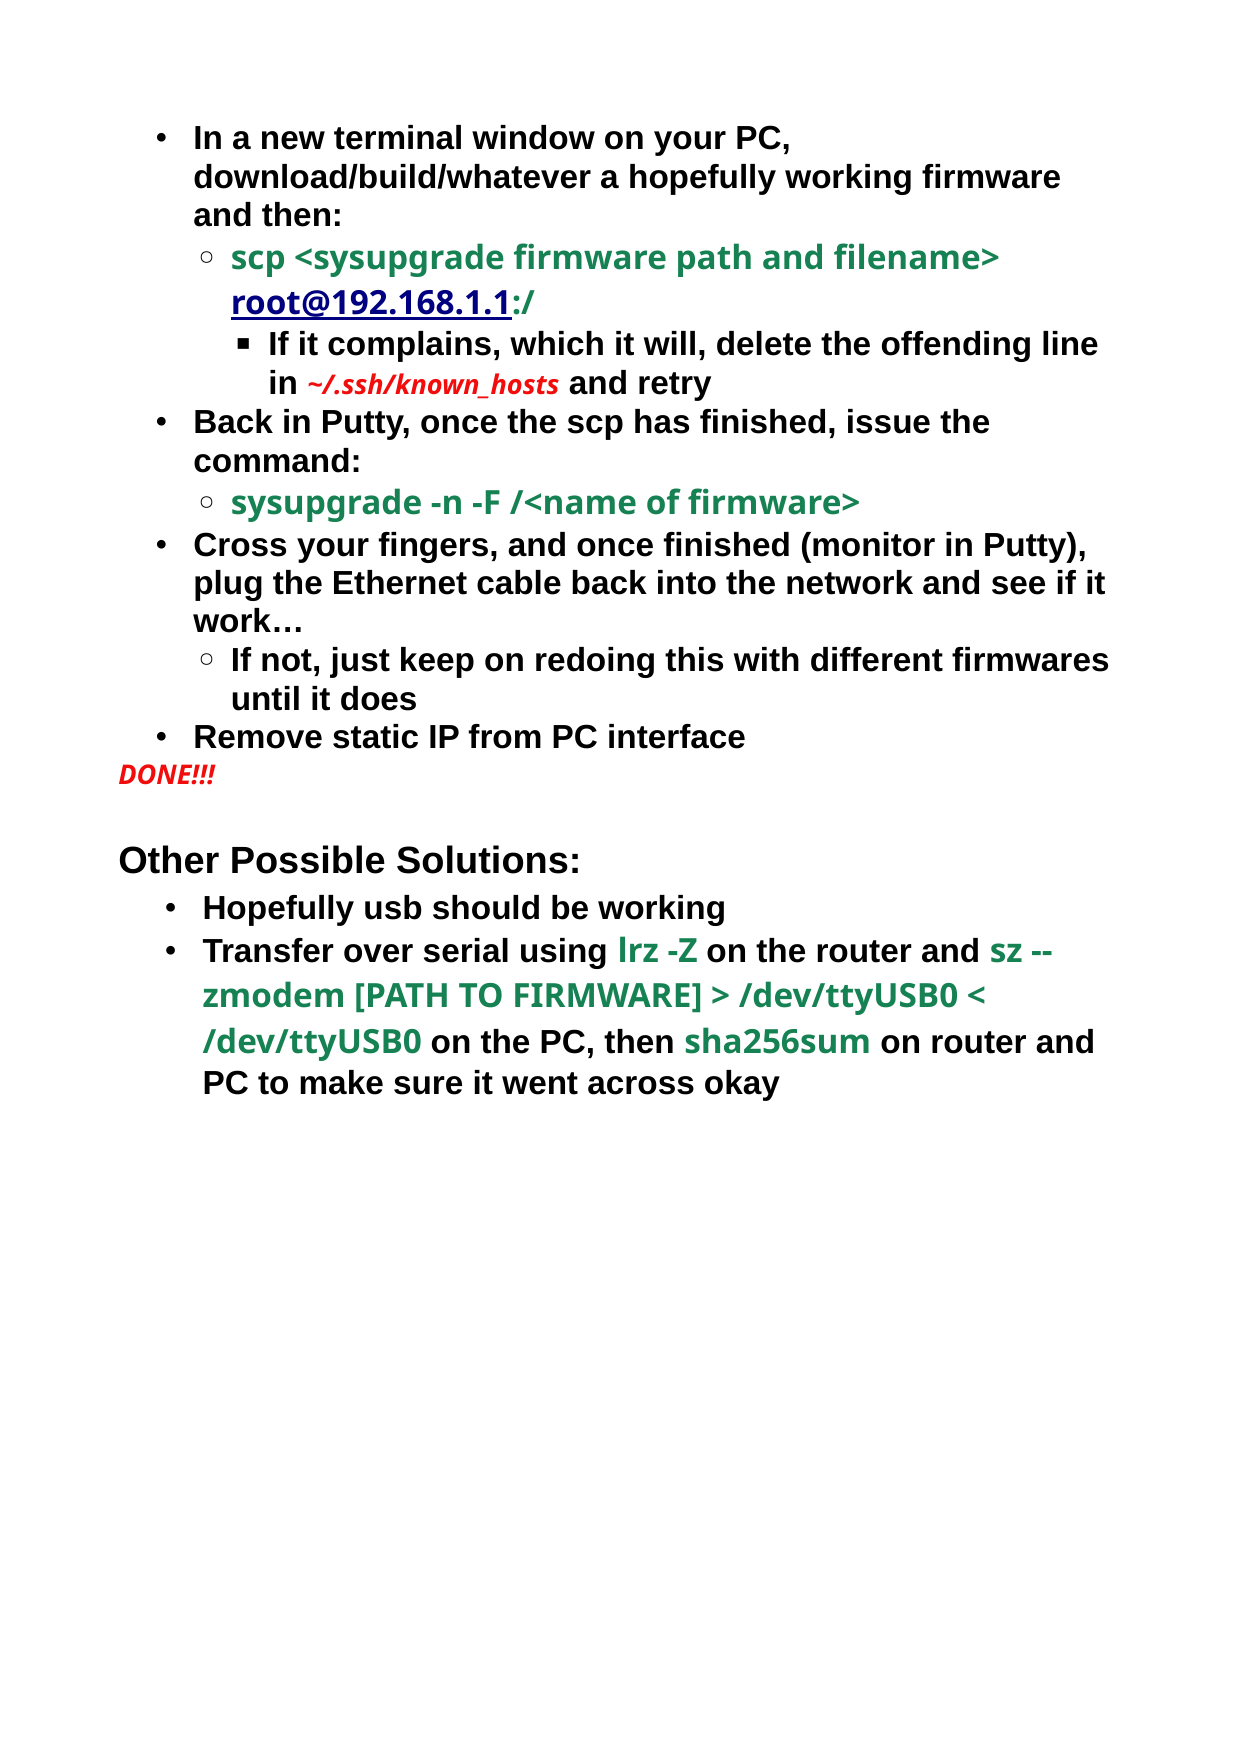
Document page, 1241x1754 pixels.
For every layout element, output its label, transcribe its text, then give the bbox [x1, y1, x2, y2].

list If it complains, which it will, delete the offending line in ~/.ssh/known_hosts and retry [231, 324, 1122, 402]
list sysupgrade -n -F /<name of firmware> [193, 479, 1122, 524]
list Cross your fingers, and once finished (monitor in Putty), plug the Ethernet cable back into the network and see if it work… [156, 524, 1122, 640]
list In a new terminal window on your PC, download/build/whatever a hopefully working firmware and then: [156, 118, 1122, 233]
list scp <sysupgrade firmware path and filename> root@192.168.1.1:/ [193, 233, 1122, 324]
list Back in Putty, once the scp has finished, issue the command: [156, 402, 1122, 479]
list If not, just keep on redoing this with different firmwares until it does [193, 640, 1122, 717]
list Transfer over serial using lrz -Z on the router and sz --zmodem [PATH TO FIRMWARE] > /dev/ttyUSB0 < /dev/ttyUSB0 on the PC, then sha256sum on router and PC to make sure it went across okay [165, 927, 1122, 1101]
text DONE!!! [118, 756, 1122, 792]
list Hopefully usb should be working [165, 888, 1122, 927]
subtitle Other Possible Solutions: [118, 838, 1122, 882]
list Remove static IP from PC interface [156, 717, 1122, 756]
